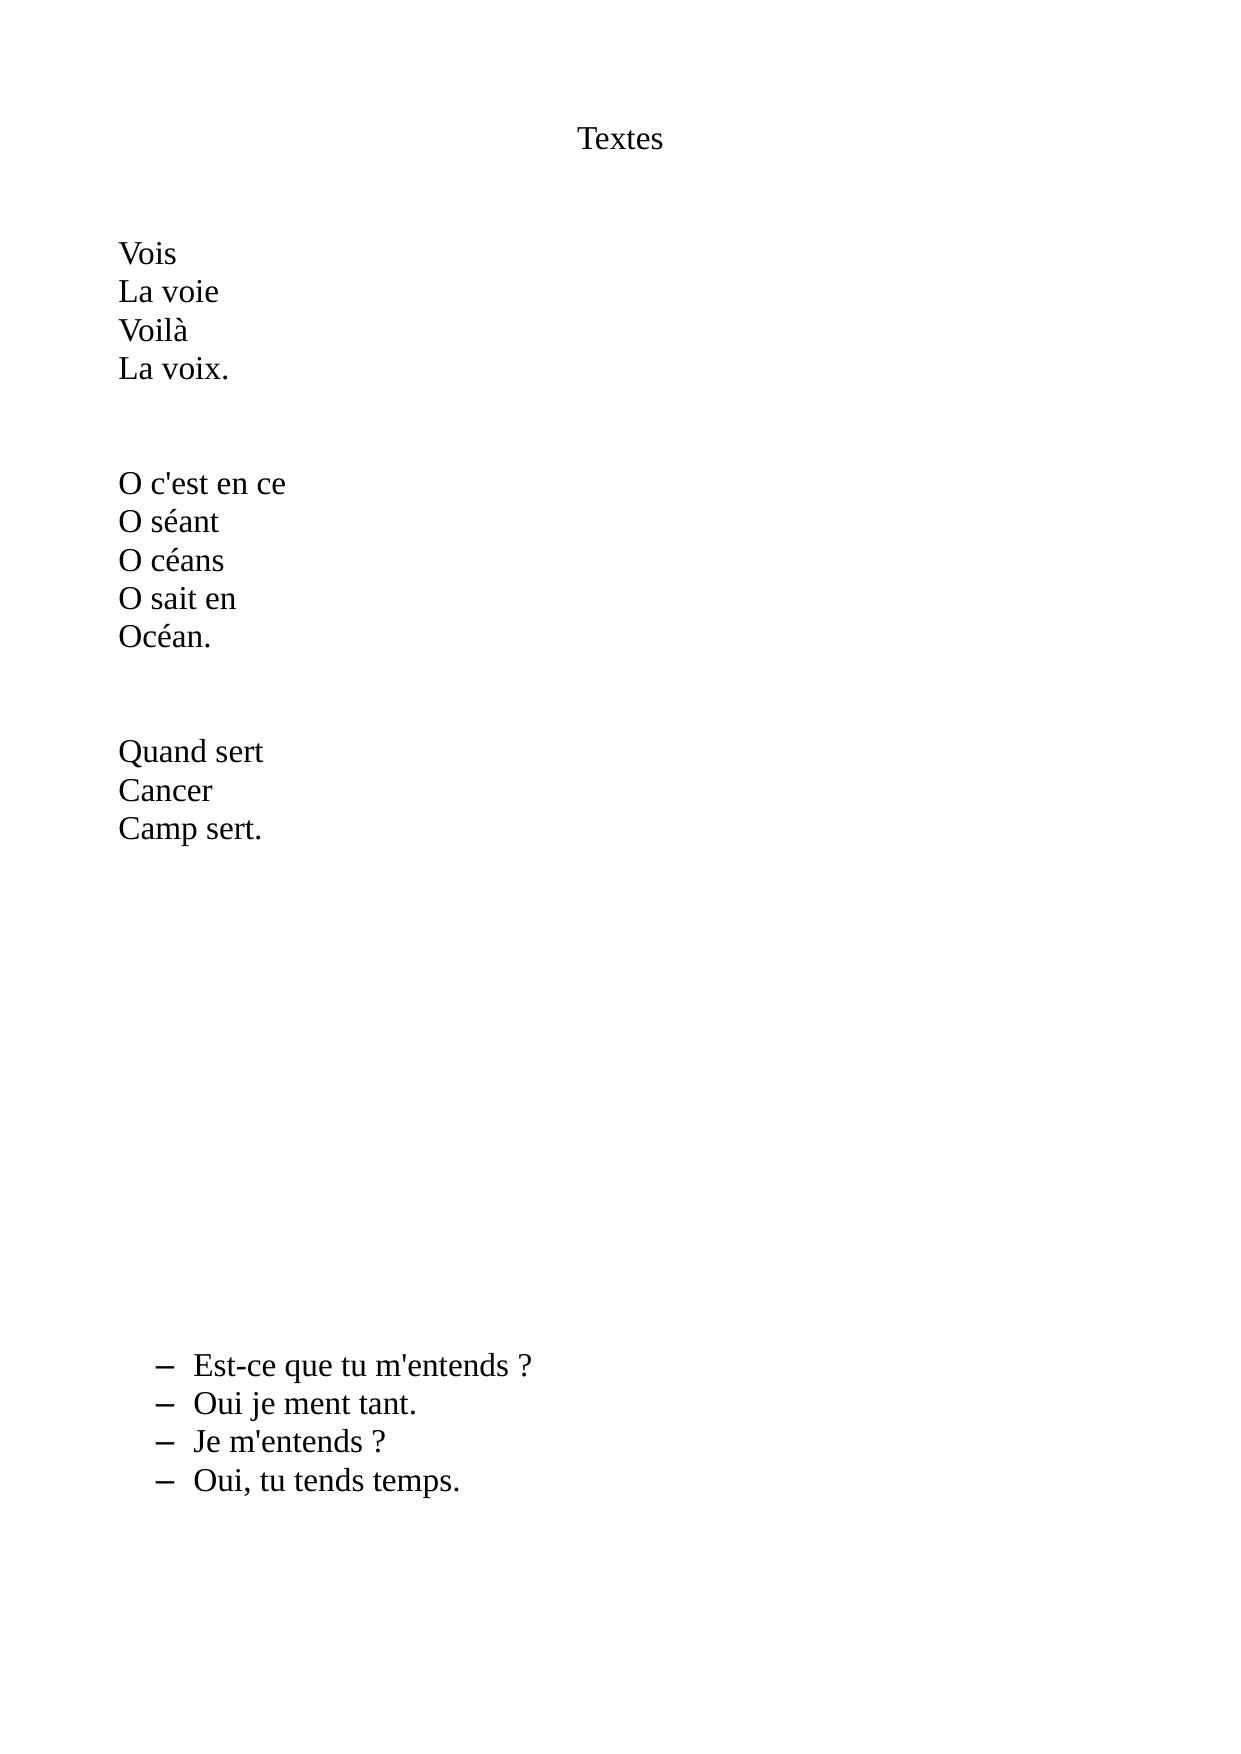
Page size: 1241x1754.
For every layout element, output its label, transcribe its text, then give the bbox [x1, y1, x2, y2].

text Textes [118, 118, 1122, 156]
text O c'est en ce [118, 463, 1122, 501]
text Quand sert [118, 731, 1122, 770]
text Voilà [118, 310, 1122, 348]
text Océan. [118, 616, 1122, 655]
text Cancer [118, 770, 1122, 808]
list Oui, tu tends temps. [156, 1460, 1122, 1498]
text La voie [118, 271, 1122, 310]
list Je m'entends ? [156, 1421, 1122, 1460]
list Est-ce que tu m'entends ? [156, 1345, 1122, 1383]
list Oui je ment tant. [156, 1383, 1122, 1421]
text O céans [118, 540, 1122, 578]
text Camp sert. [118, 808, 1122, 846]
text La voix. [118, 348, 1122, 386]
text O sait en [118, 578, 1122, 616]
text Vois [118, 233, 1122, 271]
text O séant [118, 501, 1122, 540]
